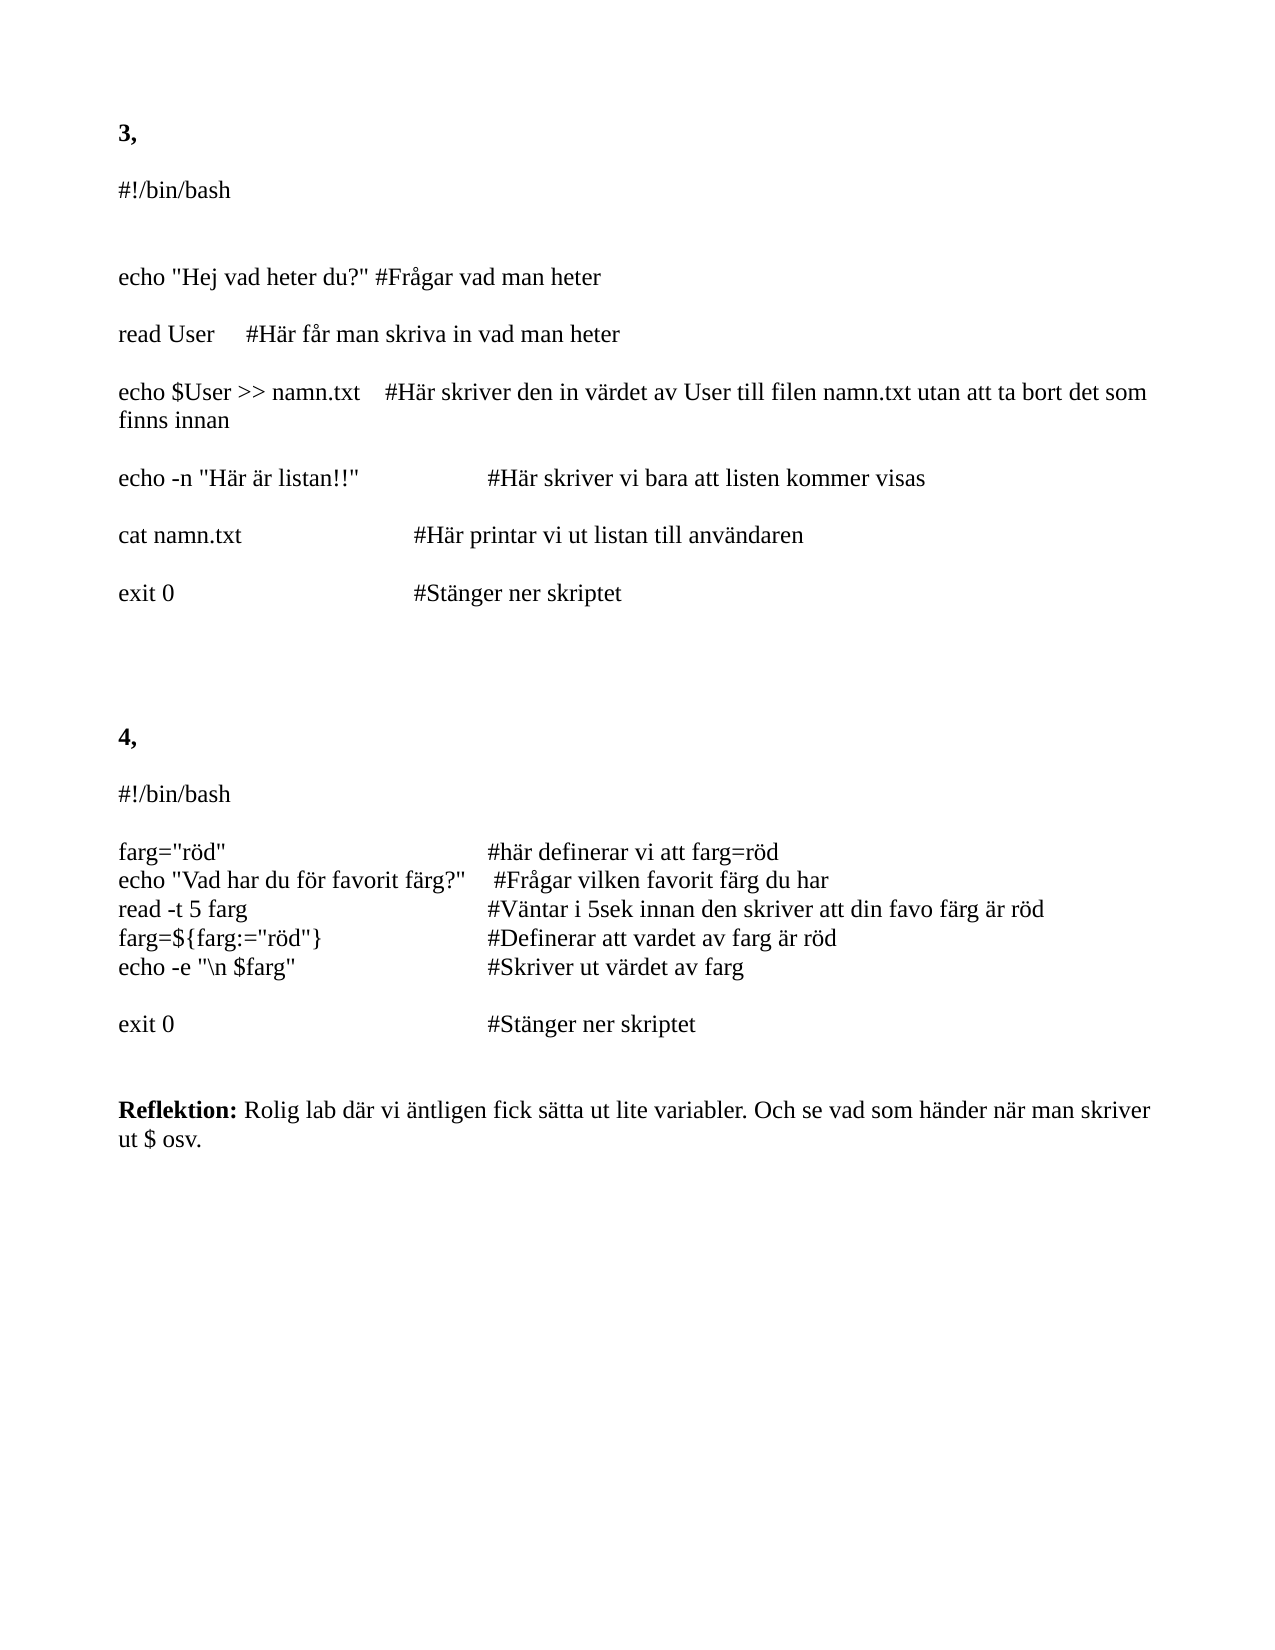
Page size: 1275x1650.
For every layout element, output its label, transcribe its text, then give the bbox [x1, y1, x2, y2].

text Reflektion: Rolig lab där vi äntligen fick sätta ut lite variabler. Och se vad som händer när man skriver ut $ osv. [118, 1096, 1157, 1153]
text exit 0 #Stänger ner skriptet [118, 578, 1157, 607]
text echo -n "Här är listan!!" #Här skriver vi bara att listen kommer visas [118, 463, 1157, 492]
text read -t 5 farg #Väntar i 5sek innan den skriver att din favo färg är röd [118, 894, 1157, 923]
text read User #Här får man skriva in vad man heter [118, 319, 1157, 348]
text echo "Hej vad heter du?" #Frågar vad man heter [118, 262, 1157, 291]
text echo "Vad har du för favorit färg?" #Frågar vilken favorit färg du har [118, 866, 1157, 894]
text #!/bin/bash [118, 779, 1157, 808]
text cat namn.txt #Här printar vi ut listan till användaren [118, 521, 1157, 549]
text 4, [118, 722, 1157, 751]
text 3, [118, 118, 1157, 147]
text echo $User >> namn.txt #Här skriver den in värdet av User till filen namn.txt utan att ta bort det som finns innan [118, 377, 1157, 434]
text exit 0 #Stänger ner skriptet [118, 1009, 1157, 1038]
text farg=${farg:="röd"} #Definerar att vardet av farg är röd [118, 923, 1157, 952]
text farg="röd" #här definerar vi att farg=röd [118, 837, 1157, 866]
text #!/bin/bash [118, 176, 1157, 204]
text echo -e "\n $farg" #Skriver ut värdet av farg [118, 952, 1157, 981]
